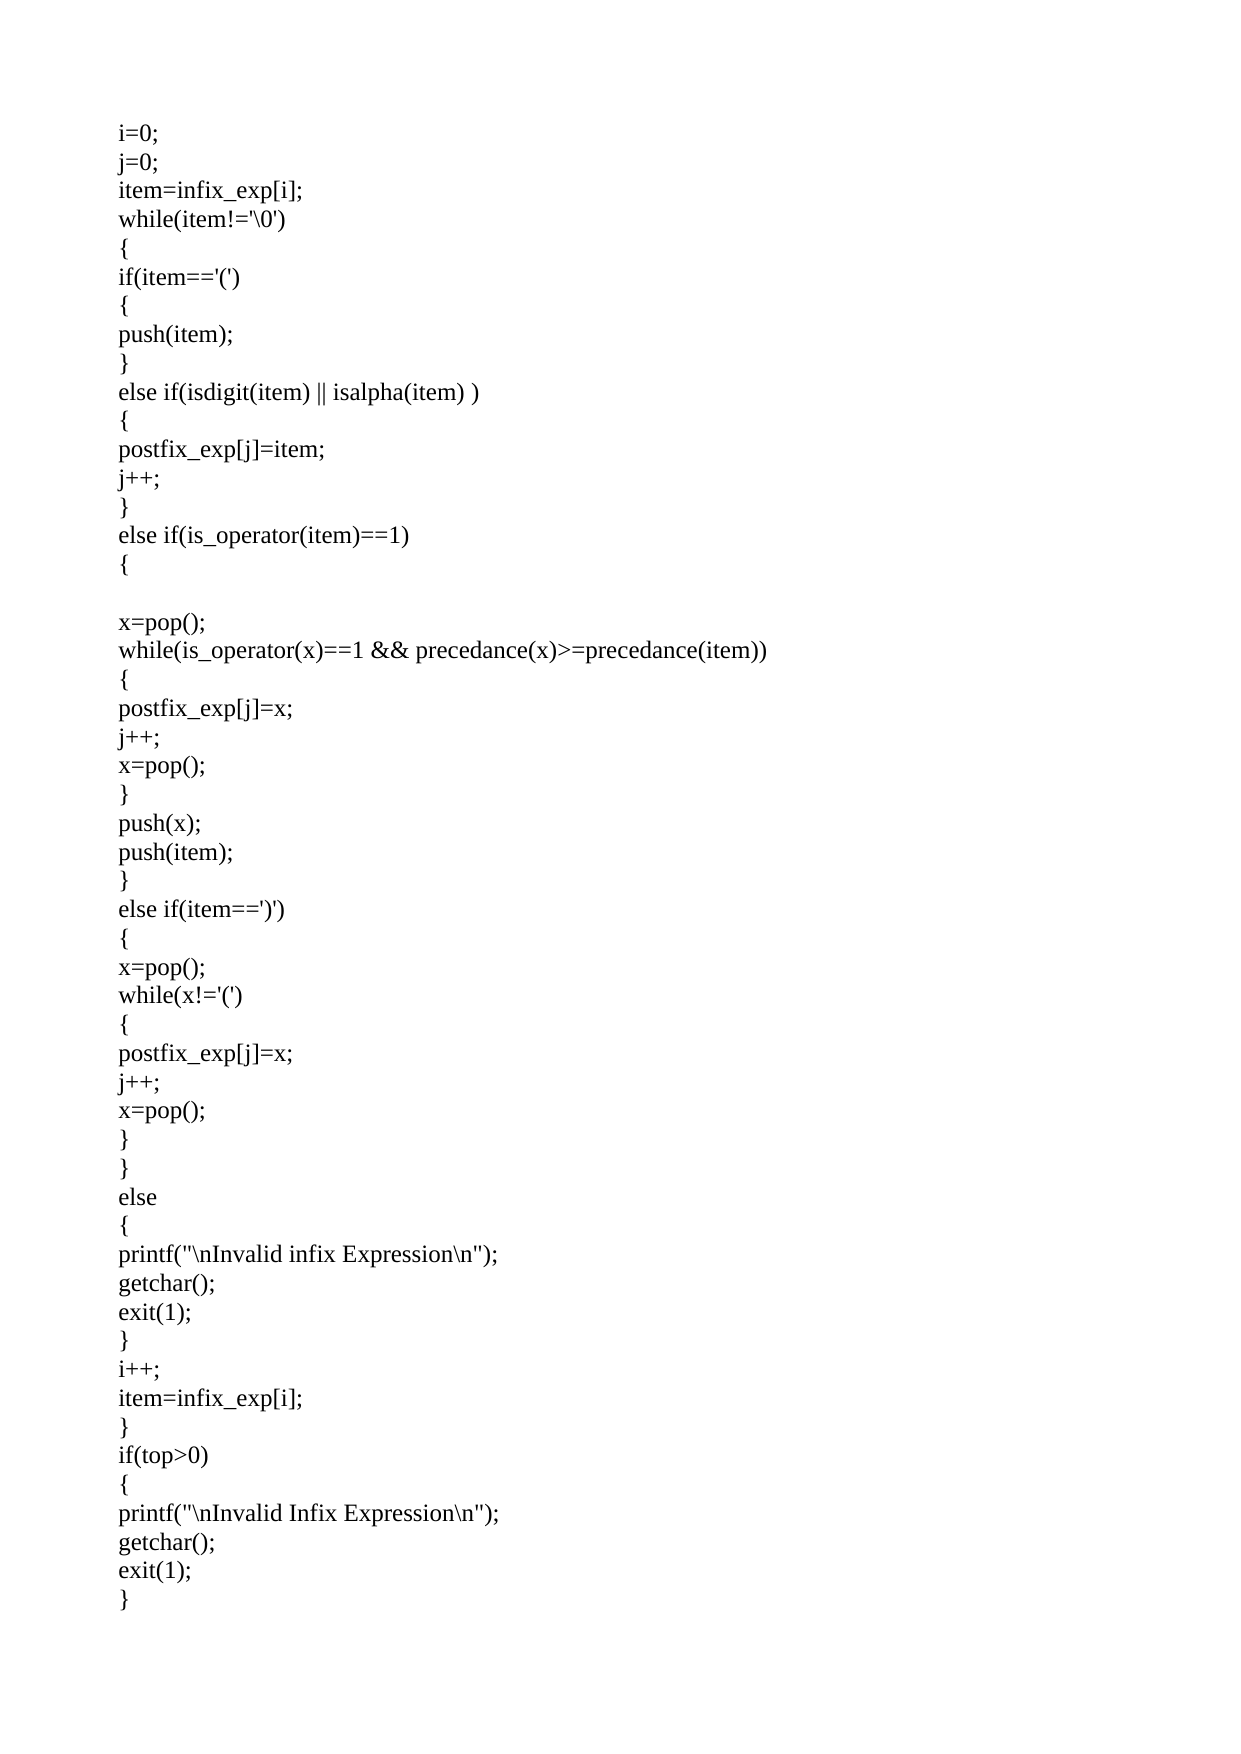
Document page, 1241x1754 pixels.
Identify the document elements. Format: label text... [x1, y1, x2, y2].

text x=pop(); [118, 607, 1122, 636]
text } [118, 1412, 1122, 1441]
text j++; [118, 722, 1122, 751]
text while(item!='\0') [118, 204, 1122, 233]
text getchar(); [118, 1527, 1122, 1556]
text exit(1); [118, 1297, 1122, 1326]
text postfix_exp[j]=x; [118, 1038, 1122, 1067]
text i=0; [118, 118, 1122, 147]
text { [118, 233, 1122, 262]
text { [118, 923, 1122, 952]
text printf("\nInvalid infix Expression\n"); [118, 1239, 1122, 1268]
text if(top>0) [118, 1441, 1122, 1469]
text push(item); [118, 837, 1122, 866]
text x=pop(); [118, 952, 1122, 981]
text { [118, 406, 1122, 434]
text exit(1); [118, 1556, 1122, 1584]
text postfix_exp[j]=item; [118, 434, 1122, 463]
text } [118, 1153, 1122, 1182]
text push(x); [118, 808, 1122, 837]
text while(x!='(') [118, 981, 1122, 1009]
text while(is_operator(x)==1 && precedance(x)>=precedance(item)) [118, 636, 1122, 664]
text { [118, 291, 1122, 319]
text else if(isdigit(item) || isalpha(item) ) [118, 377, 1122, 406]
text { [118, 1469, 1122, 1498]
text j++; [118, 463, 1122, 492]
text x=pop(); [118, 1096, 1122, 1124]
text x=pop(); [118, 751, 1122, 779]
text item=infix_exp[i]; [118, 1383, 1122, 1412]
text j=0; [118, 147, 1122, 176]
text { [118, 549, 1122, 578]
text printf("\nInvalid Infix Expression\n"); [118, 1498, 1122, 1527]
text { [118, 1211, 1122, 1239]
text } [118, 1326, 1122, 1354]
text j++; [118, 1067, 1122, 1096]
text else if(is_operator(item)==1) [118, 521, 1122, 549]
text } [118, 1124, 1122, 1153]
text else if(item==')') [118, 894, 1122, 923]
text item=infix_exp[i]; [118, 176, 1122, 204]
text } [118, 866, 1122, 894]
text getchar(); [118, 1268, 1122, 1297]
text i++; [118, 1354, 1122, 1383]
text push(item); [118, 319, 1122, 348]
text postfix_exp[j]=x; [118, 693, 1122, 722]
text { [118, 664, 1122, 693]
text } [118, 348, 1122, 377]
text } [118, 779, 1122, 808]
text } [118, 492, 1122, 521]
text else [118, 1182, 1122, 1211]
text { [118, 1009, 1122, 1038]
text if(item=='(') [118, 262, 1122, 291]
text } [118, 1584, 1122, 1613]
